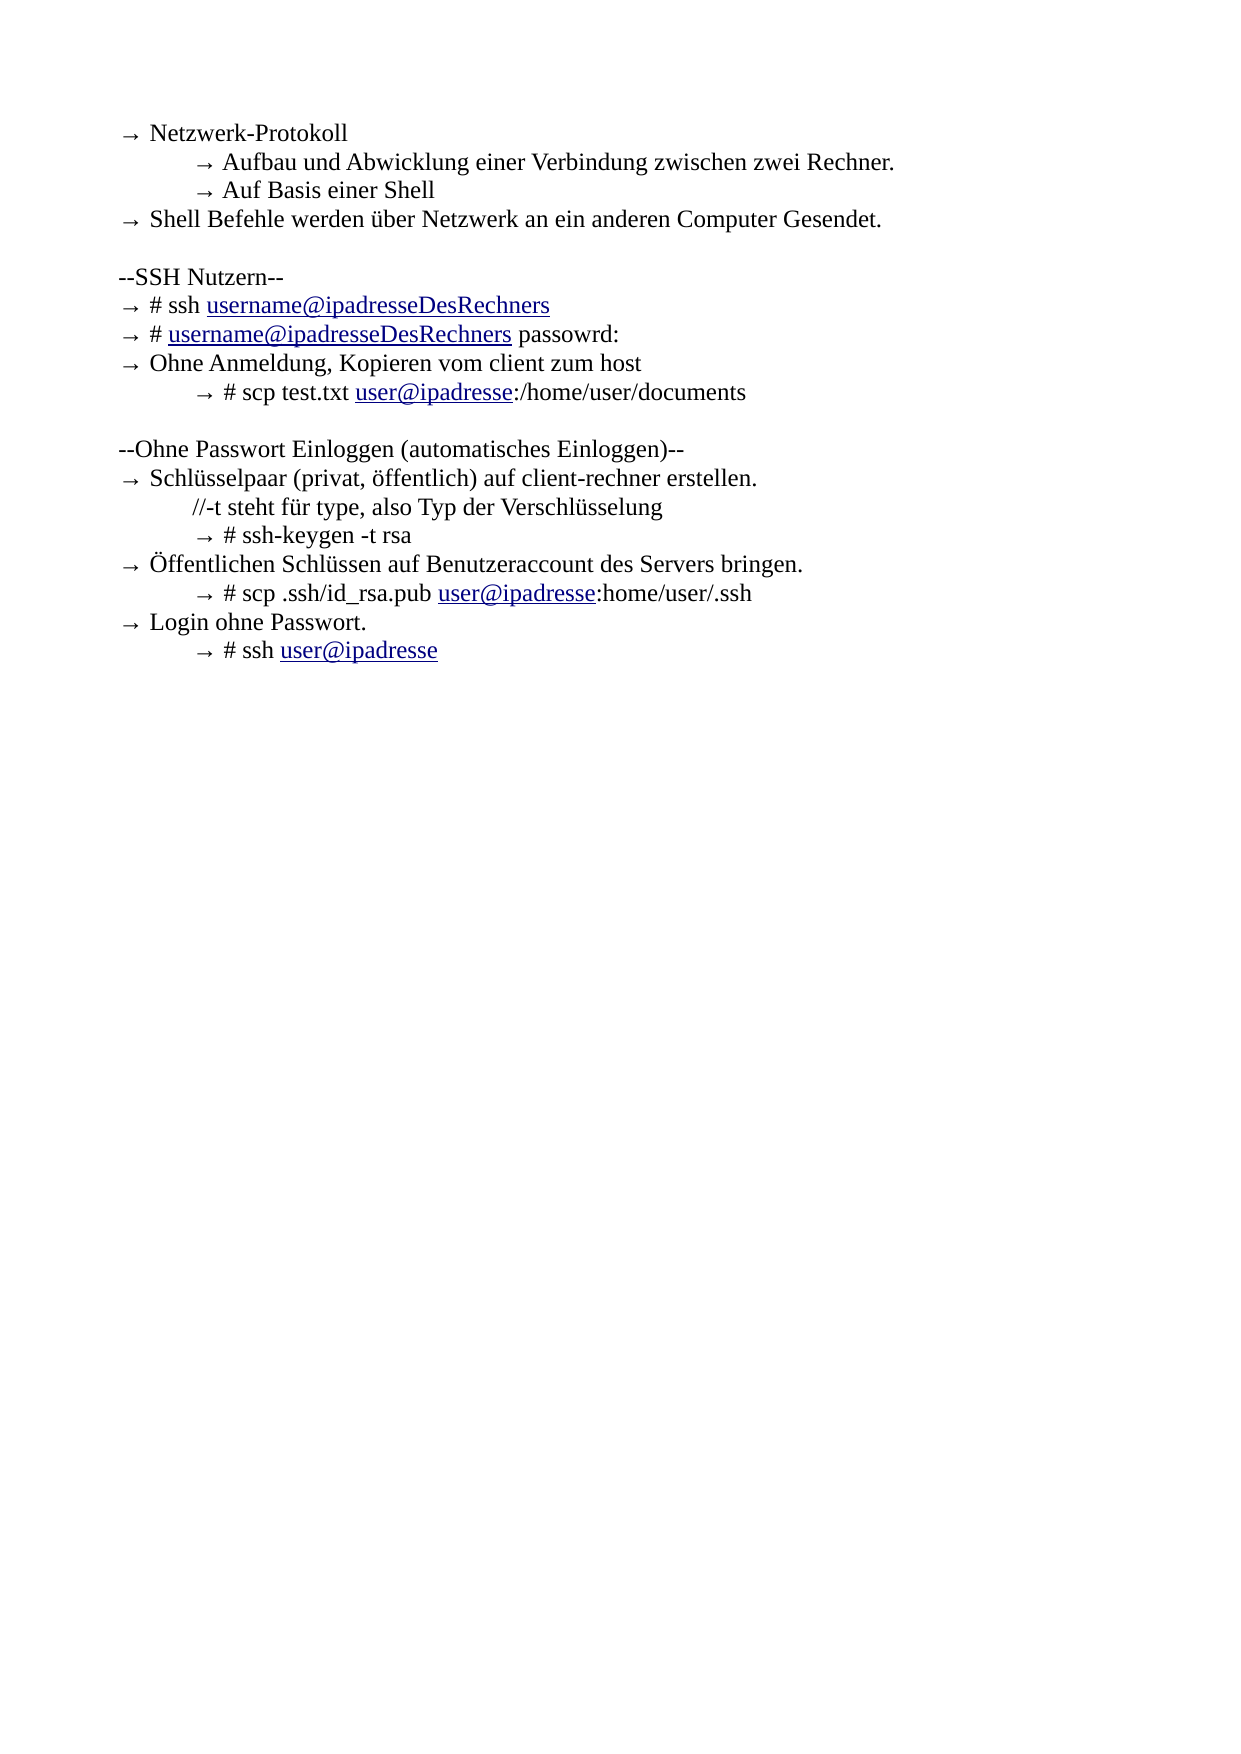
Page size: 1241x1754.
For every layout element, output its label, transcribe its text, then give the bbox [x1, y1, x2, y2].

text --SSH Nutzern-- [118, 262, 1122, 291]
text → Ohne Anmeldung, Kopieren vom client zum host [118, 348, 1122, 377]
text → # username@ipadresseDesRechners passowrd: [118, 319, 1122, 348]
text → # ssh-keygen -t rsa [118, 521, 1122, 549]
text → # scp .ssh/id_rsa.pub user@ipadresse:home/user/.ssh [118, 578, 1122, 607]
text //-t steht für type, also Typ der Verschlüsselung [118, 492, 1122, 521]
text → # ssh user@ipadresse [118, 636, 1122, 664]
text → Öffentlichen Schlüssen auf Benutzeraccount des Servers bringen. [118, 549, 1122, 578]
text → Login ohne Passwort. [118, 607, 1122, 636]
text --Ohne Passwort Einloggen (automatisches Einloggen)-- [118, 434, 1122, 463]
text → # ssh username@ipadresseDesRechners [118, 291, 1122, 319]
text → Schlüsselpaar (privat, öffentlich) auf client-rechner erstellen. [118, 463, 1122, 492]
text → Netzwerk-Protokoll [118, 118, 1122, 147]
text → Shell Befehle werden über Netzwerk an ein anderen Computer Gesendet. [118, 204, 1122, 233]
text → # scp test.txt user@ipadresse:/home/user/documents [118, 377, 1122, 406]
text → Auf Basis einer Shell [118, 176, 1122, 204]
text → Aufbau und Abwicklung einer Verbindung zwischen zwei Rechner. [118, 147, 1122, 176]
